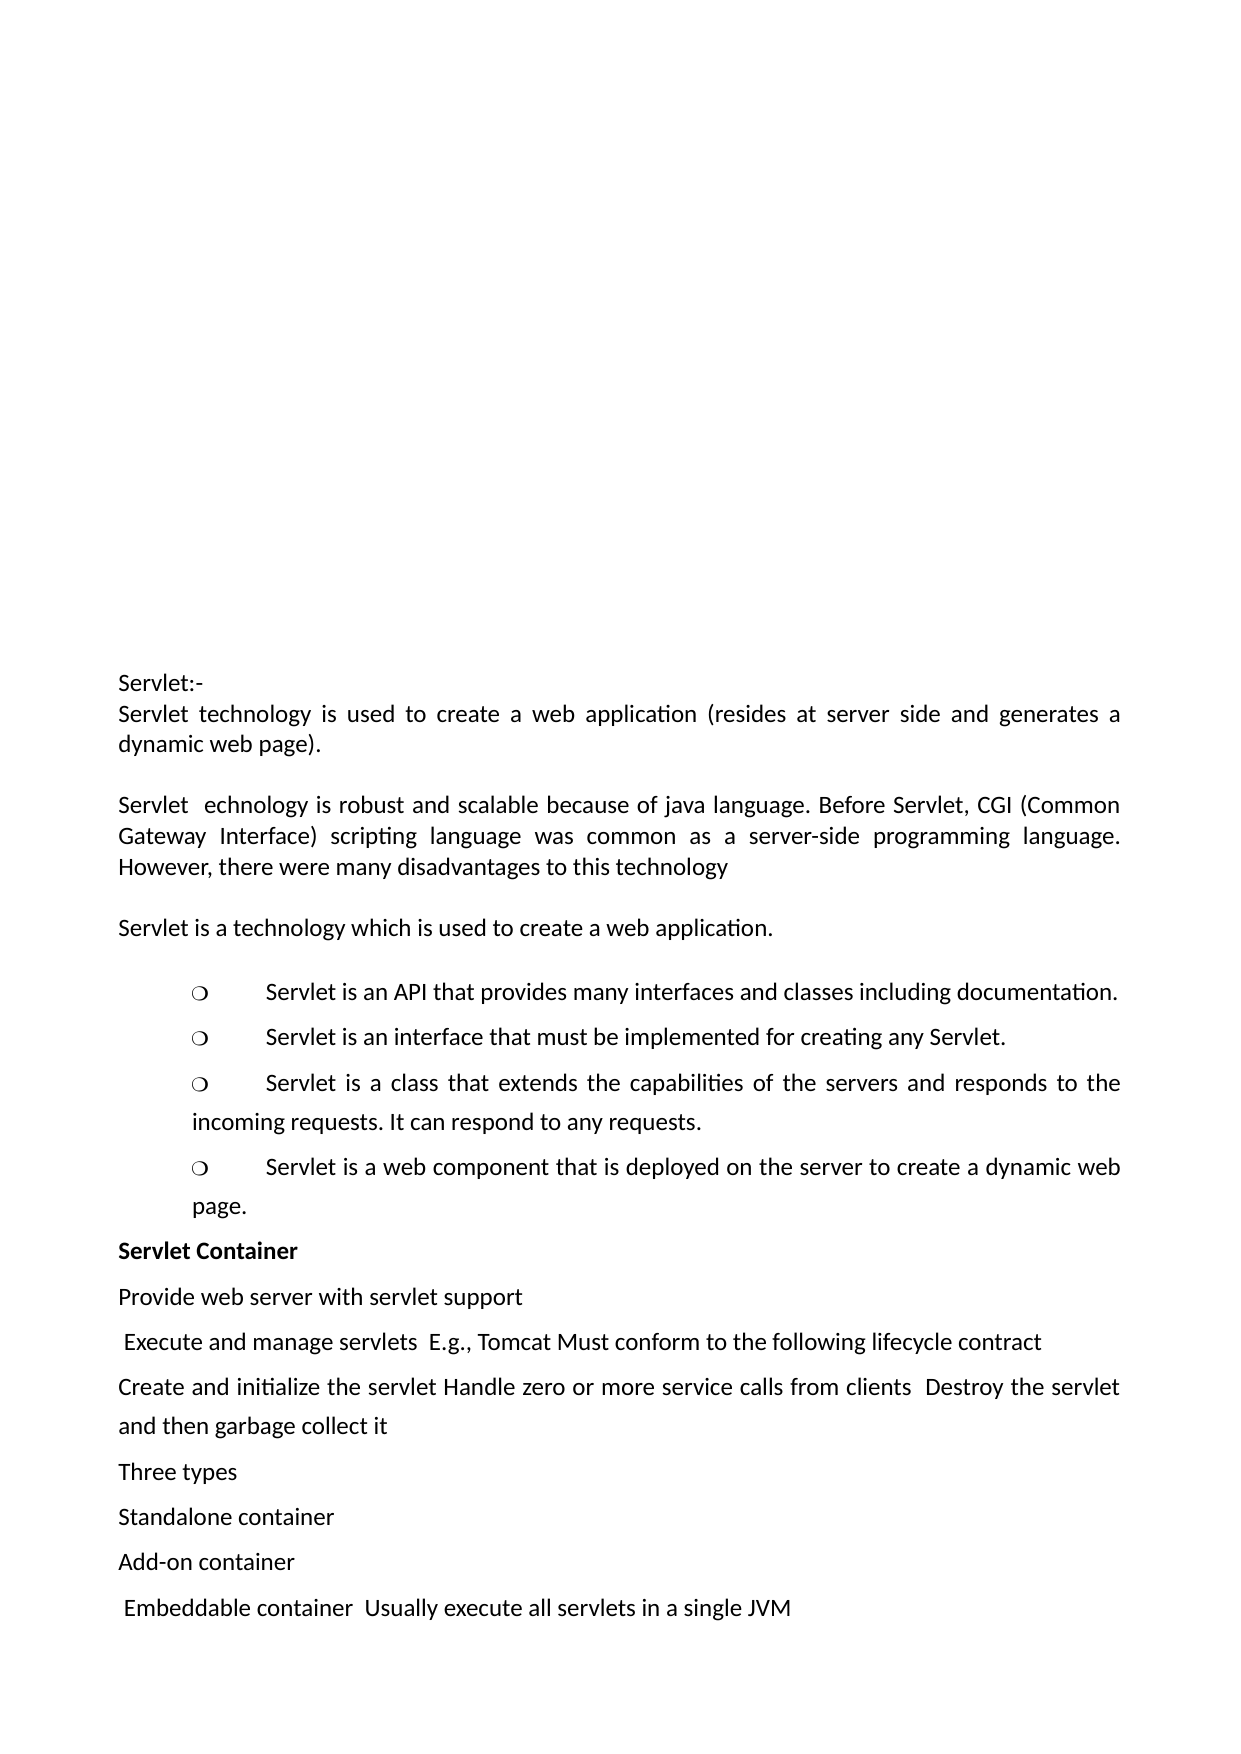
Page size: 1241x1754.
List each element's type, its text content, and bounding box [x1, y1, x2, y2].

list Servlet is an interface that must be implemented for creating any Servlet. [192, 1013, 1122, 1052]
text Create and initialize the servlet Handle zero or more service calls from clients  Destroy the servlet and then garbage collect it [118, 1363, 1122, 1441]
text Servlet echnology is robust and scalable because of java language. Before Servlet, CGI (Common Gateway Interface) scripting language was common as a server-side programming language. However, there were many disadvantages to this technology [118, 789, 1122, 881]
text Provide web server with servlet support [118, 1272, 1122, 1311]
text Servlet is a technology which is used to create a web application. [118, 912, 1122, 942]
text Execute and manage servlets E.g., Tomcat Must conform to the following lifecycle contract [118, 1317, 1122, 1357]
text Servlet technology is used to create a web application (resides at server side and generates a dynamic web page). [118, 698, 1122, 759]
list Servlet is a web component that is deployed on the server to create a dynamic web page. [192, 1142, 1122, 1221]
text Add-on container [118, 1538, 1122, 1577]
text Three types [118, 1447, 1122, 1486]
text Embeddable container Usually execute all servlets in a single JVM [118, 1583, 1122, 1622]
text Servlet Container [118, 1227, 1122, 1266]
text Standalone container [118, 1492, 1122, 1532]
text Servlet:- [118, 667, 1122, 698]
list Servlet is a class that extends the capabilities of the servers and responds to the incoming requests. It can respond to any requests. [192, 1058, 1122, 1136]
list Servlet is an API that provides many interfaces and classes including documentation. [192, 967, 1122, 1007]
